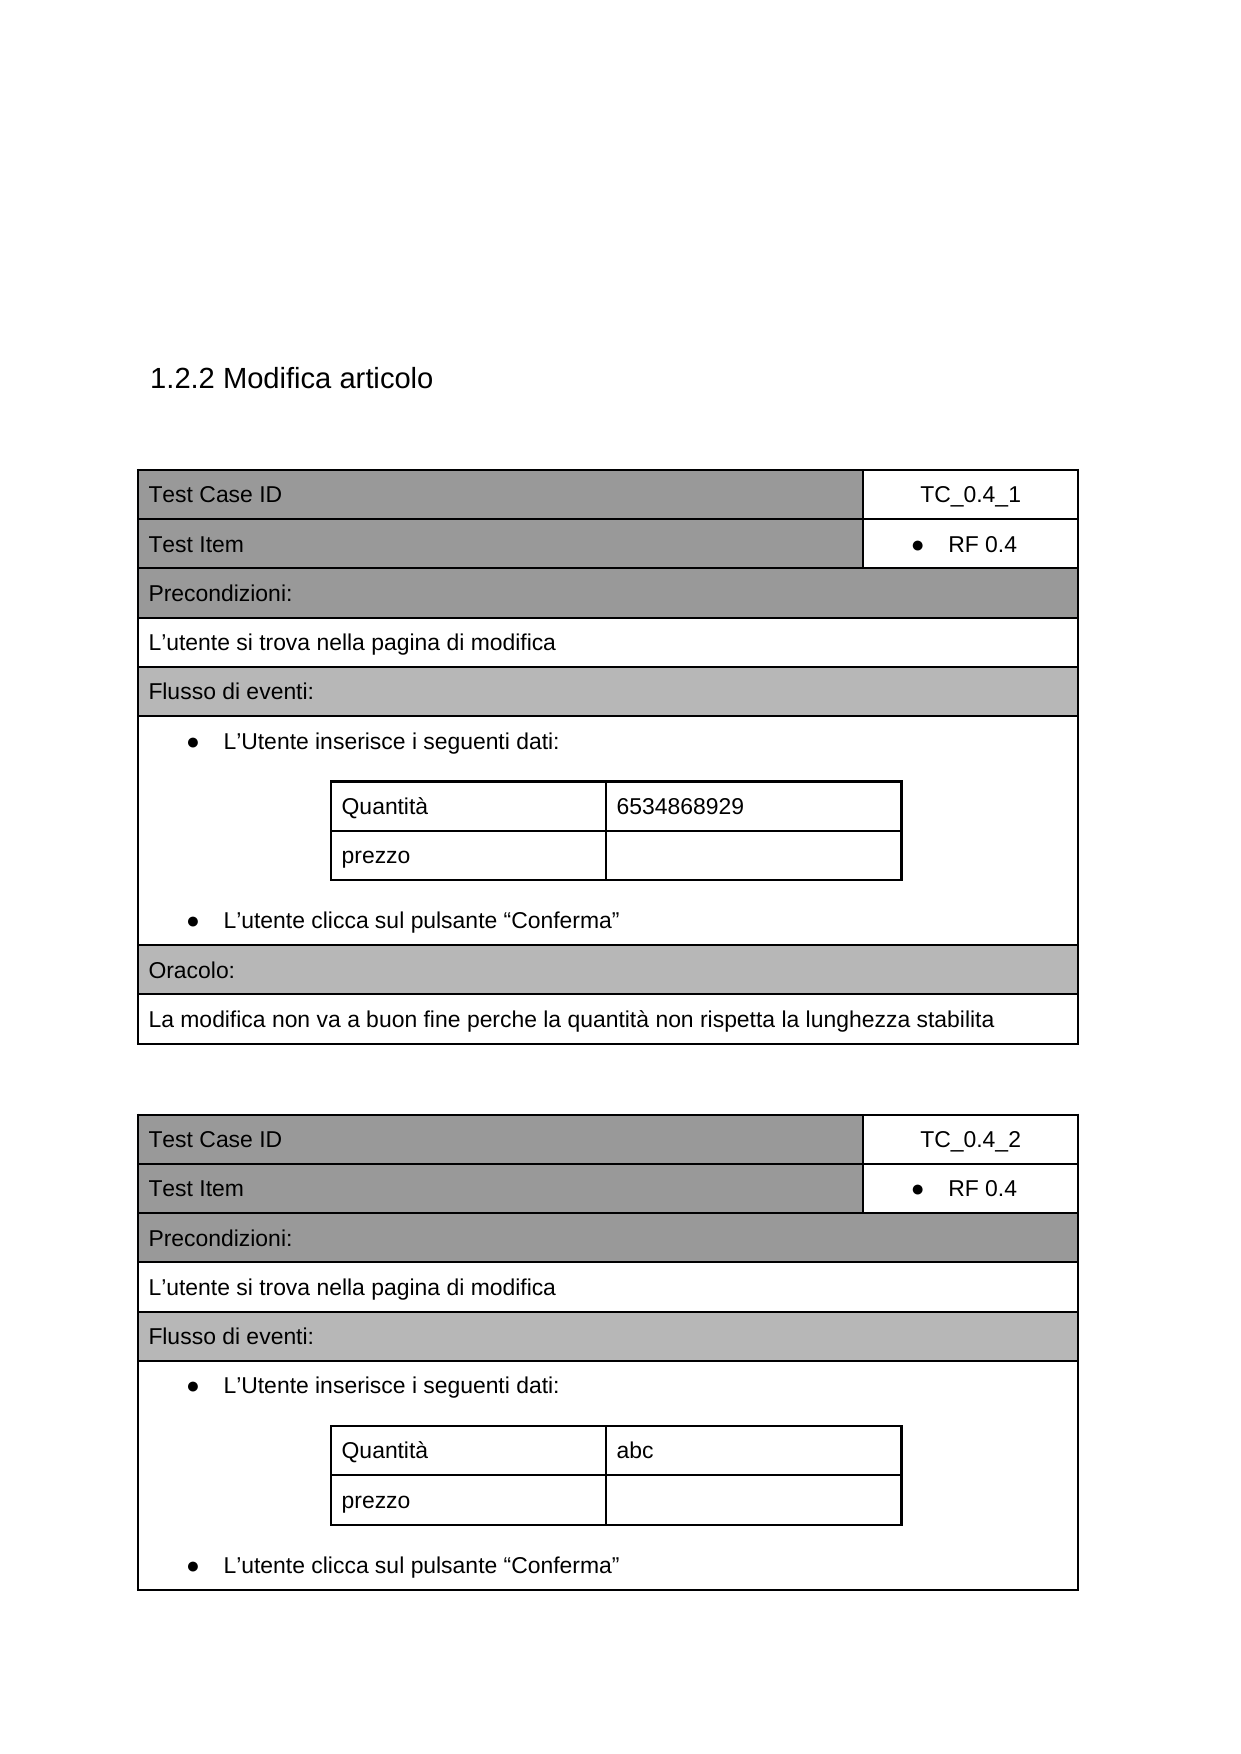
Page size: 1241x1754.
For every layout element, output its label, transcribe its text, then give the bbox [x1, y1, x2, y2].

table_cell prezzo [332, 1476, 605, 1523]
table_cell RF 0.4 [864, 1165, 1077, 1212]
table_cell Precondizioni: [139, 1214, 1077, 1261]
table_cell La modifica non va a buon fine perche la quantità non rispetta la lunghezza stabilita [139, 995, 1077, 1043]
table_cell Flusso di eventi: [139, 1313, 1077, 1360]
table_cell Precondizioni: [139, 569, 1077, 617]
table_header abc [607, 1427, 900, 1474]
table_header TC_0.4_2 [864, 1116, 1077, 1163]
table_cell Test Item [139, 1165, 862, 1212]
table_header Quantità [332, 783, 605, 829]
table_cell L’Utente inserisce i seguenti dati: L’utente clicca sul pulsante “Conferma” [139, 717, 1077, 944]
table_cell Test Item [139, 520, 862, 567]
table_cell L’utente si trova nella pagina di modifica [139, 619, 1077, 666]
table_header TC_0.4_1 [864, 471, 1077, 518]
table_cell Flusso di eventi: [139, 668, 1077, 715]
text 1.2.2 Modifica articolo [150, 361, 1090, 395]
table_cell [607, 1476, 900, 1523]
table_header Quantità [332, 1427, 605, 1474]
table_cell L’utente si trova nella pagina di modifica [139, 1263, 1077, 1311]
table_cell L’Utente inserisce i seguenti dati: L’utente clicca sul pulsante “Conferma” [139, 1362, 1077, 1589]
table_cell [607, 832, 900, 879]
table_cell prezzo [332, 832, 605, 879]
table_cell RF 0.4 [864, 520, 1077, 567]
table_header Test Case ID [139, 1116, 862, 1163]
table_header Test Case ID [139, 471, 862, 518]
table_cell Oracolo: [139, 946, 1077, 993]
table_header 6534868929 [607, 783, 900, 829]
